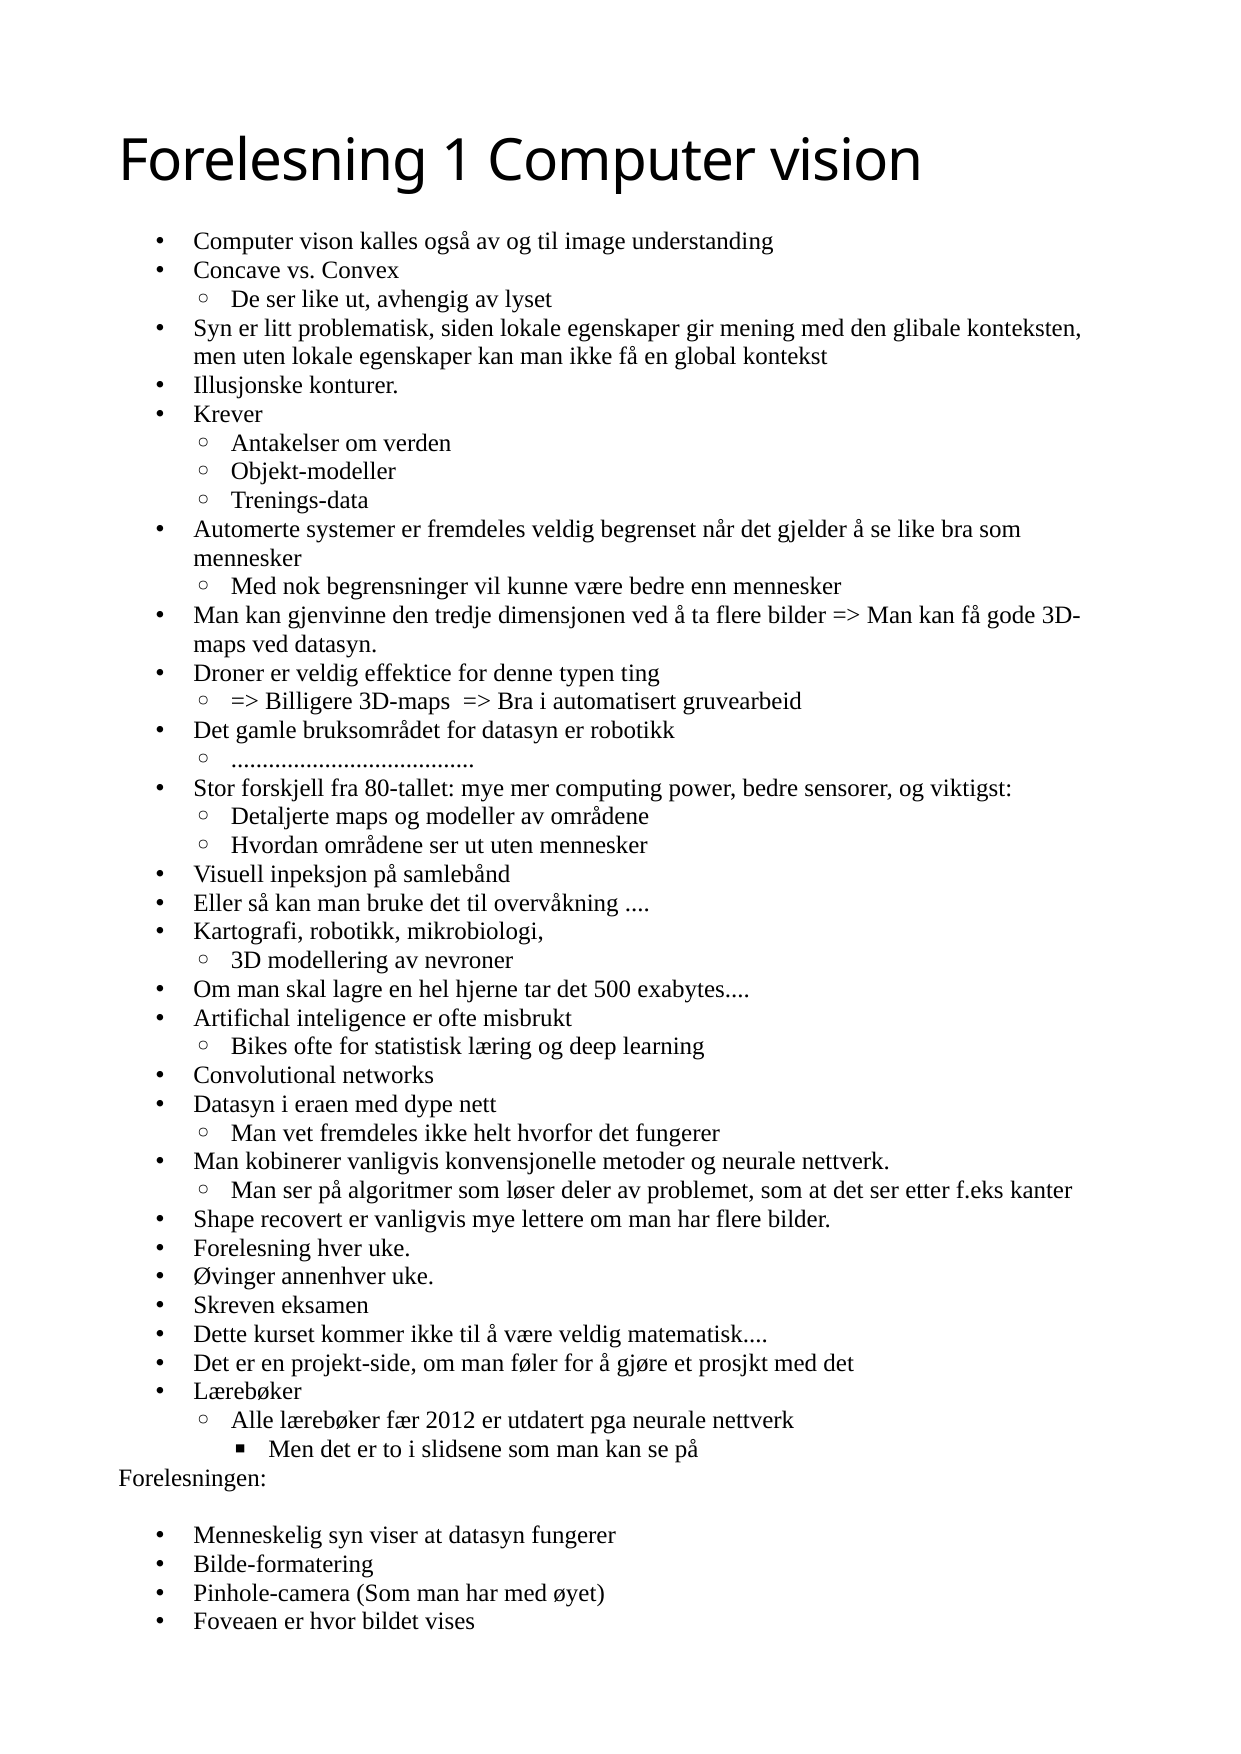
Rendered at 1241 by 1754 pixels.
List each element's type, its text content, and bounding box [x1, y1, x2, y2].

list Pinhole-camera (Som man har med øyet) [156, 1578, 1122, 1606]
list Med nok begrensninger vil kunne være bedre enn mennesker [193, 571, 1122, 600]
list Forelesning hver uke. [156, 1233, 1122, 1261]
list Det er en projekt-side, om man føler for å gjøre et prosjkt med det [156, 1348, 1122, 1376]
list Convolutional networks [156, 1060, 1122, 1089]
list ....................................... [193, 744, 1122, 773]
title Forelesning 1 Computer vision [118, 118, 1122, 198]
list Droner er veldig effektice for denne typen ting [156, 658, 1122, 686]
list Antakelser om verden [193, 428, 1122, 456]
list Det gamle bruksområdet for datasyn er robotikk [156, 715, 1122, 744]
list Lærebøker [156, 1376, 1122, 1405]
list Dette kurset kommer ikke til å være veldig matematisk.... [156, 1319, 1122, 1348]
list Concave vs. Convex [156, 255, 1122, 284]
list Menneskelig syn viser at datasyn fungerer [156, 1520, 1122, 1549]
list De ser like ut, avhengig av lyset [193, 284, 1122, 313]
list Datasyn i eraen med dype nett [156, 1089, 1122, 1118]
list Detaljerte maps og modeller av områdene [193, 801, 1122, 830]
list Om man skal lagre en hel hjerne tar det 500 exabytes.... [156, 974, 1122, 1003]
list Visuell inpeksjon på samlebånd [156, 859, 1122, 888]
list Stor forskjell fra 80-tallet: mye mer computing power, bedre sensorer, og viktigst: [156, 773, 1122, 801]
text Forelesningen: [118, 1463, 1122, 1491]
list Objekt-modeller [193, 456, 1122, 485]
list Skreven eksamen [156, 1290, 1122, 1319]
list Trenings-data [193, 485, 1122, 514]
list Bilde-formatering [156, 1549, 1122, 1578]
list Foveaen er hvor bildet vises [156, 1606, 1122, 1635]
list Man ser på algoritmer som løser deler av problemet, som at det ser etter f.eks kanter [193, 1175, 1122, 1204]
list => Billigere 3D-maps => Bra i automatisert gruvearbeid [193, 686, 1122, 715]
list Krever [156, 399, 1122, 428]
list Øvinger annenhver uke. [156, 1261, 1122, 1290]
list Bikes ofte for statistisk læring og deep learning [193, 1031, 1122, 1060]
list Eller så kan man bruke det til overvåkning .... [156, 888, 1122, 916]
list Artifichal inteligence er ofte misbrukt [156, 1003, 1122, 1031]
list Syn er litt problematisk, siden lokale egenskaper gir mening med den glibale konteksten, men uten lokale egenskaper kan man ikke få en global kontekst [156, 313, 1122, 370]
list Men det er to i slidsene som man kan se på [231, 1434, 1122, 1463]
list Automerte systemer er fremdeles veldig begrenset når det gjelder å se like bra som mennesker [156, 514, 1122, 571]
list Alle lærebøker fær 2012 er utdatert pga neurale nettverk [193, 1405, 1122, 1434]
list Man kobinerer vanligvis konvensjonelle metoder og neurale nettverk. [156, 1146, 1122, 1175]
list Kartografi, robotikk, mikrobiologi, [156, 916, 1122, 945]
list Hvordan områdene ser ut uten mennesker [193, 830, 1122, 859]
list 3D modellering av nevroner [193, 945, 1122, 974]
list Computer vison kalles også av og til image understanding [156, 226, 1122, 255]
list Man kan gjenvinne den tredje dimensjonen ved å ta flere bilder => Man kan få gode 3D-maps ved datasyn. [156, 600, 1122, 658]
list Shape recovert er vanligvis mye lettere om man har flere bilder. [156, 1204, 1122, 1233]
list Man vet fremdeles ikke helt hvorfor det fungerer [193, 1118, 1122, 1146]
list Illusjonske konturer. [156, 370, 1122, 399]
